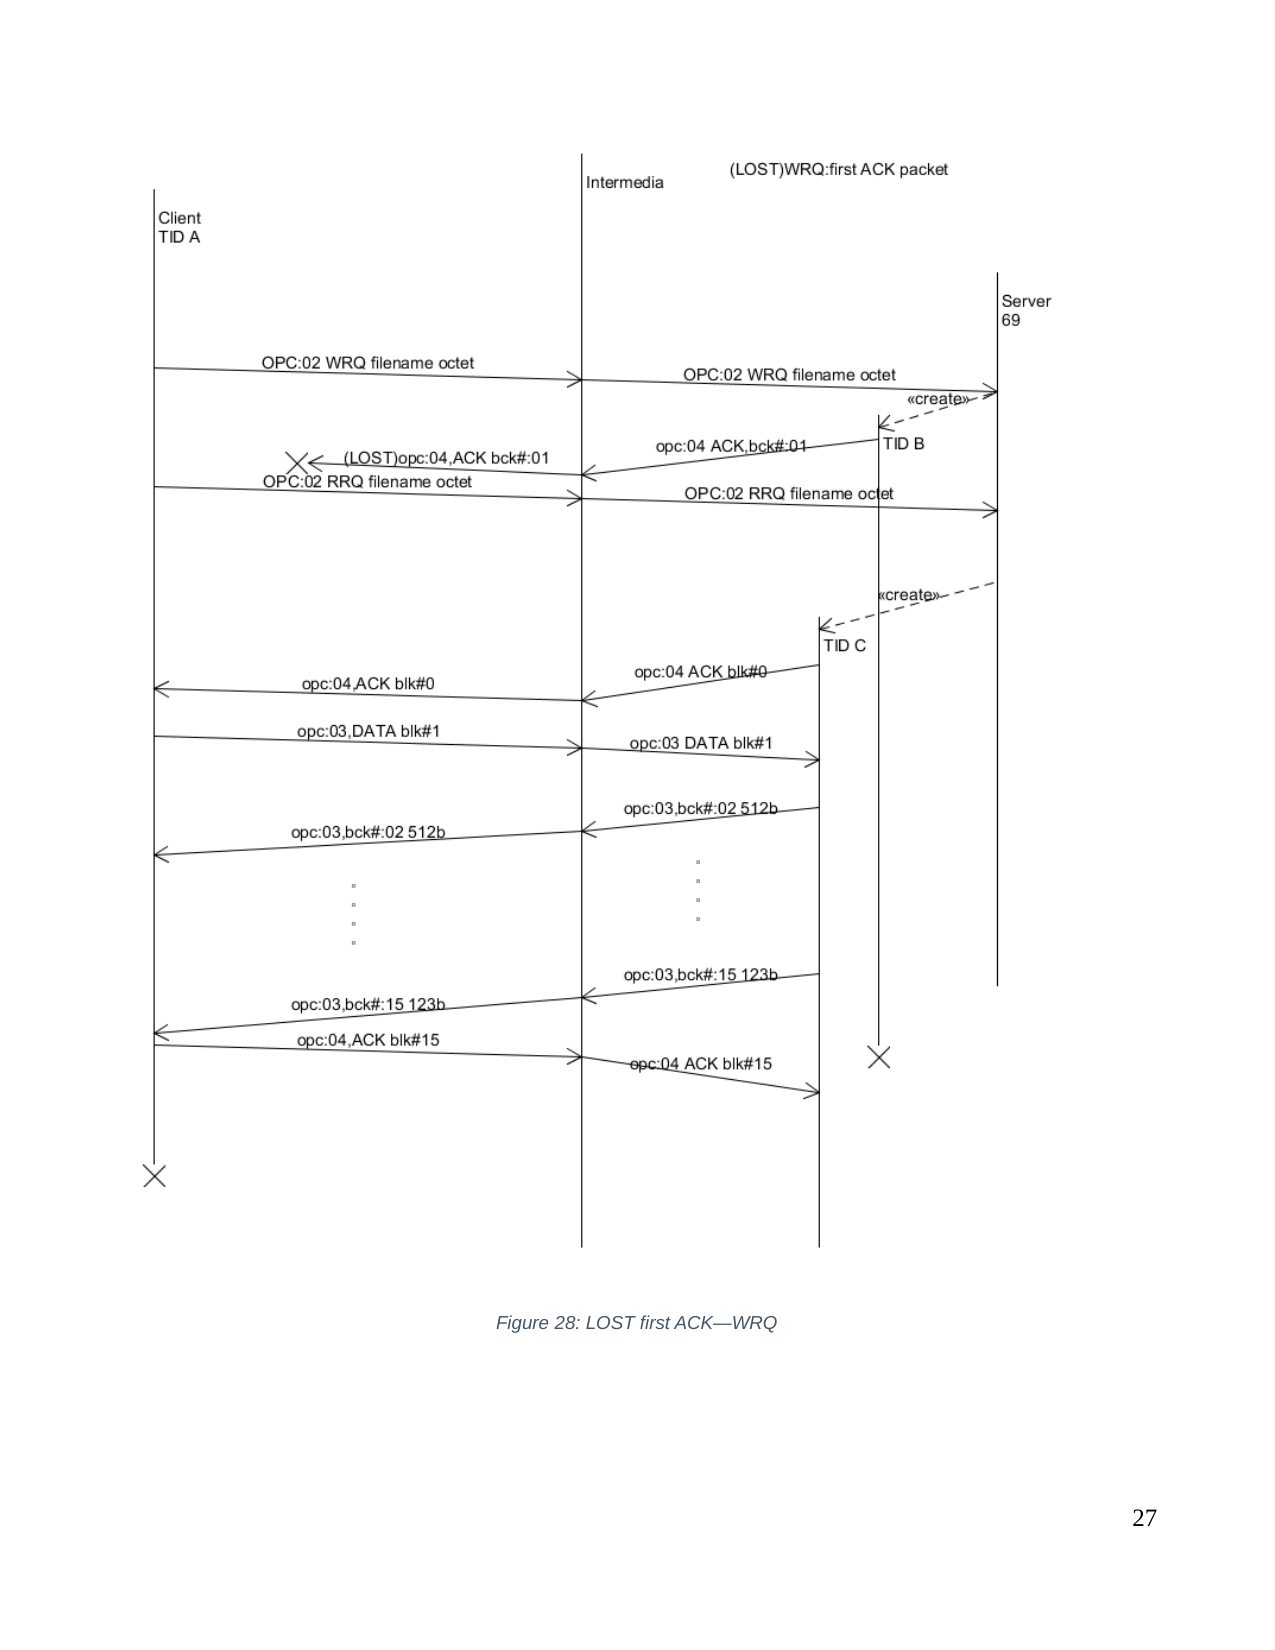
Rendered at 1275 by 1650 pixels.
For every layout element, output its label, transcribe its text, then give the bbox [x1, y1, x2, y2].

text Figure 28: LOST first ACK—WRQ [118, 1312, 1157, 1334]
picture [118, 118, 1092, 1294]
